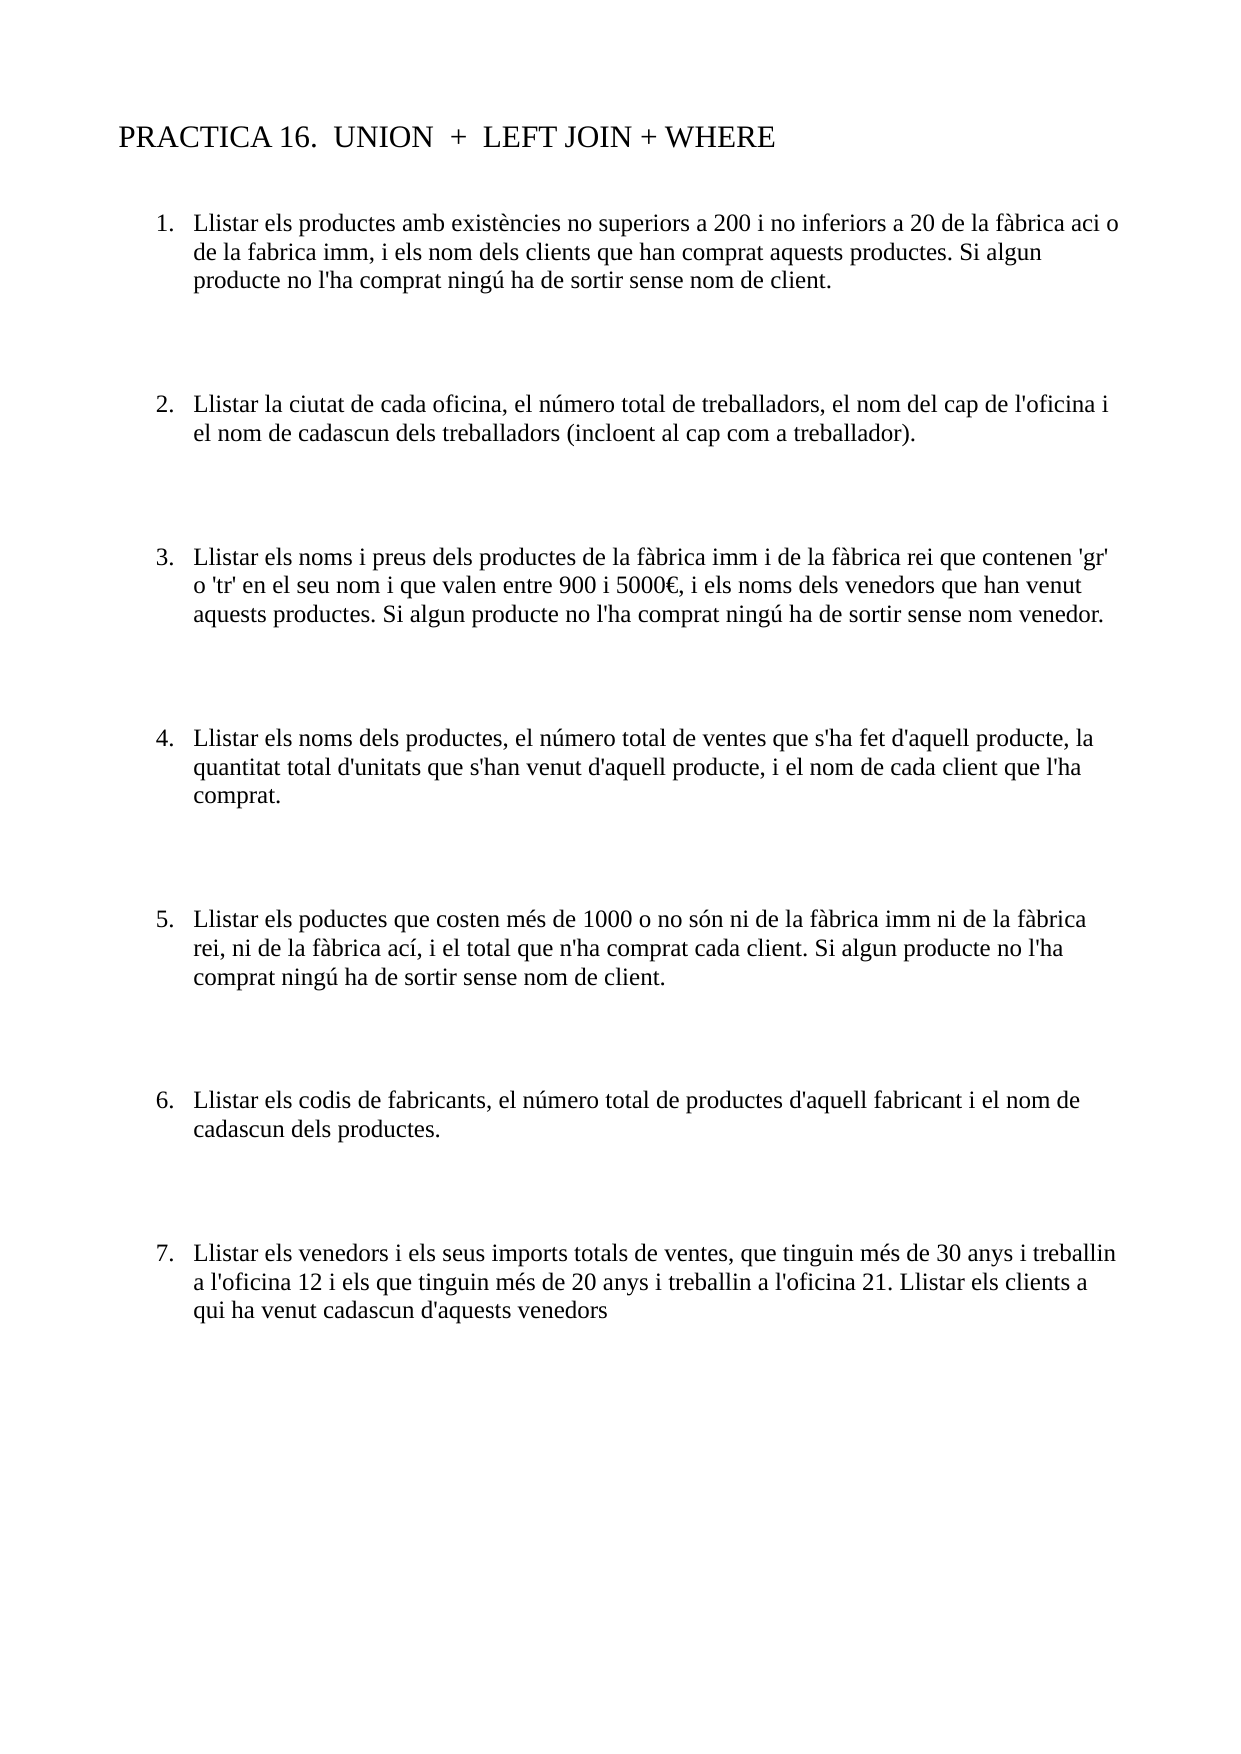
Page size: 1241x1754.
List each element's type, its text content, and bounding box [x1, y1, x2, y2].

list Llistar els poductes que costen més de 1000 o no són ni de la fàbrica imm ni de la fàbrica rei, ni de la fàbrica ací, i el total que n'ha comprat cada client. Si algun producte no l'ha comprat ningú ha de sortir sense nom de client. [156, 904, 1122, 990]
list Llistar els codis de fabricants, el número total de productes d'aquell fabricant i el nom de cadascun dels productes. [156, 1085, 1122, 1143]
list Llistar els noms i preus dels productes de la fàbrica imm i de la fàbrica rei que contenen 'gr' o 'tr' en el seu nom i que valen entre 900 i 5000€, i els noms dels venedors que han venut aquests productes. Si algun producte no l'ha comprat ningú ha de sortir sense nom venedor. [156, 542, 1122, 628]
list Llistar els noms dels productes, el número total de ventes que s'ha fet d'aquell producte, la quantitat total d'unitats que s'han venut d'aquell producte, i el nom de cada client que l'ha comprat. [156, 723, 1122, 809]
list Llistar la ciutat de cada oficina, el número total de treballadors, el nom del cap de l'oficina i el nom de cadascun dels treballadors (incloent al cap com a treballador). [156, 389, 1122, 447]
list Llistar els venedors i els seus imports totals de ventes, que tinguin més de 30 anys i treballin a l'oficina 12 i els que tinguin més de 20 anys i treballin a l'oficina 21. Llistar els clients a qui ha venut cadascun d'aquests venedors [156, 1238, 1122, 1324]
text PRACTICA 16. UNION + LEFT JOIN + WHERE [118, 118, 1122, 154]
list Llistar els productes amb existències no superiors a 200 i no inferiors a 20 de la fàbrica aci o de la fabrica imm, i els nom dels clients que han comprat aquests productes. Si algun producte no l'ha comprat ningú ha de sortir sense nom de client. [156, 208, 1122, 294]
